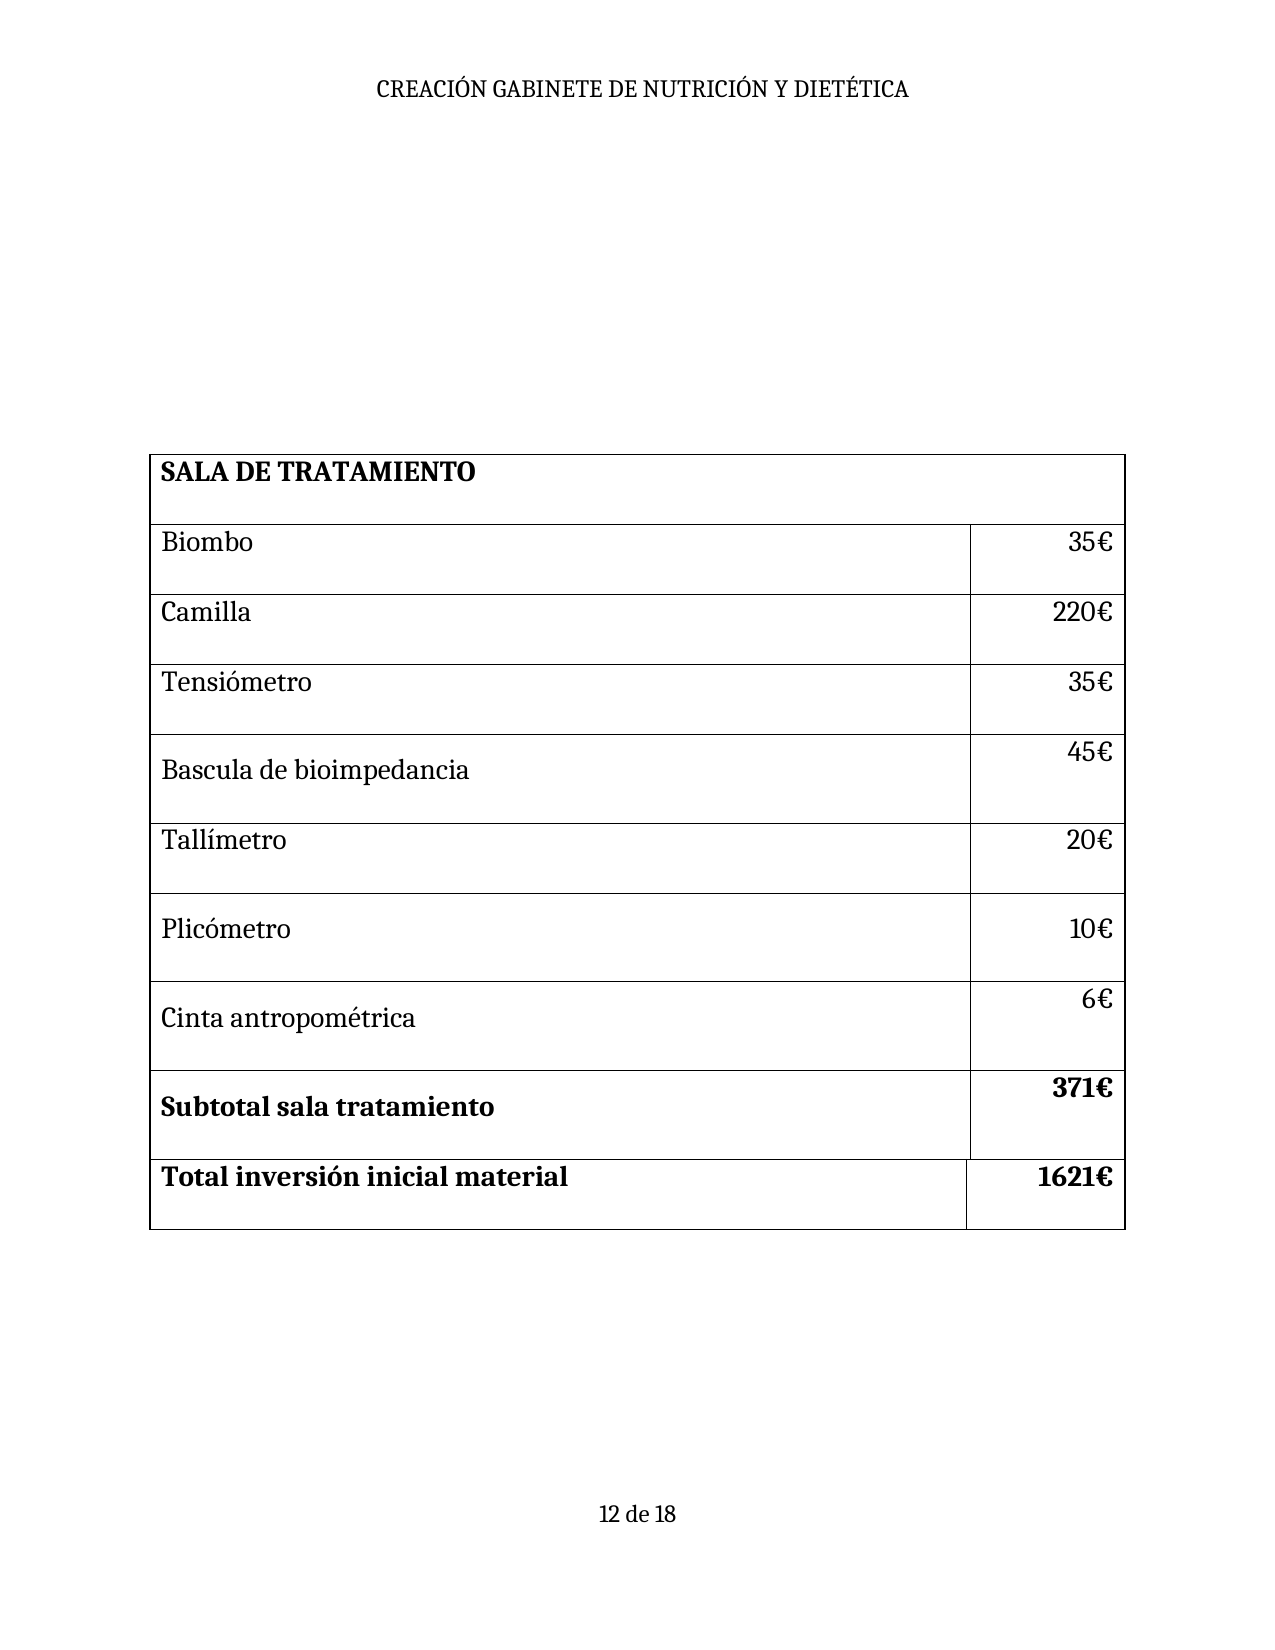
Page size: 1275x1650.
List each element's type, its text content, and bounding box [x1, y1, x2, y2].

table_header SALA DE TRATAMIENTO [151, 455, 1124, 524]
table_cell 220€ [971, 595, 1124, 664]
table_cell 6€ [971, 982, 1124, 1070]
table_cell 371€ [971, 1071, 1124, 1159]
table_cell Tensiómetro [151, 665, 970, 734]
table_cell 20€ [971, 824, 1124, 892]
table_cell Bascula de bioimpedancia [151, 735, 970, 822]
table_cell Subtotal sala tratamiento [151, 1071, 970, 1159]
table_cell 1621€ [967, 1160, 1124, 1229]
table_cell Cinta antropométrica [151, 982, 970, 1070]
table_cell 35€ [971, 665, 1124, 734]
table_cell Plicómetro [151, 894, 970, 981]
table_cell 45€ [971, 735, 1124, 822]
table_cell Biombo [151, 525, 970, 594]
table_cell 10€ [971, 894, 1124, 981]
table_cell 35€ [971, 525, 1124, 594]
table_cell Camilla [151, 595, 970, 664]
table_cell Tallímetro [151, 824, 970, 892]
table_cell Total inversión inicial material [151, 1160, 966, 1229]
